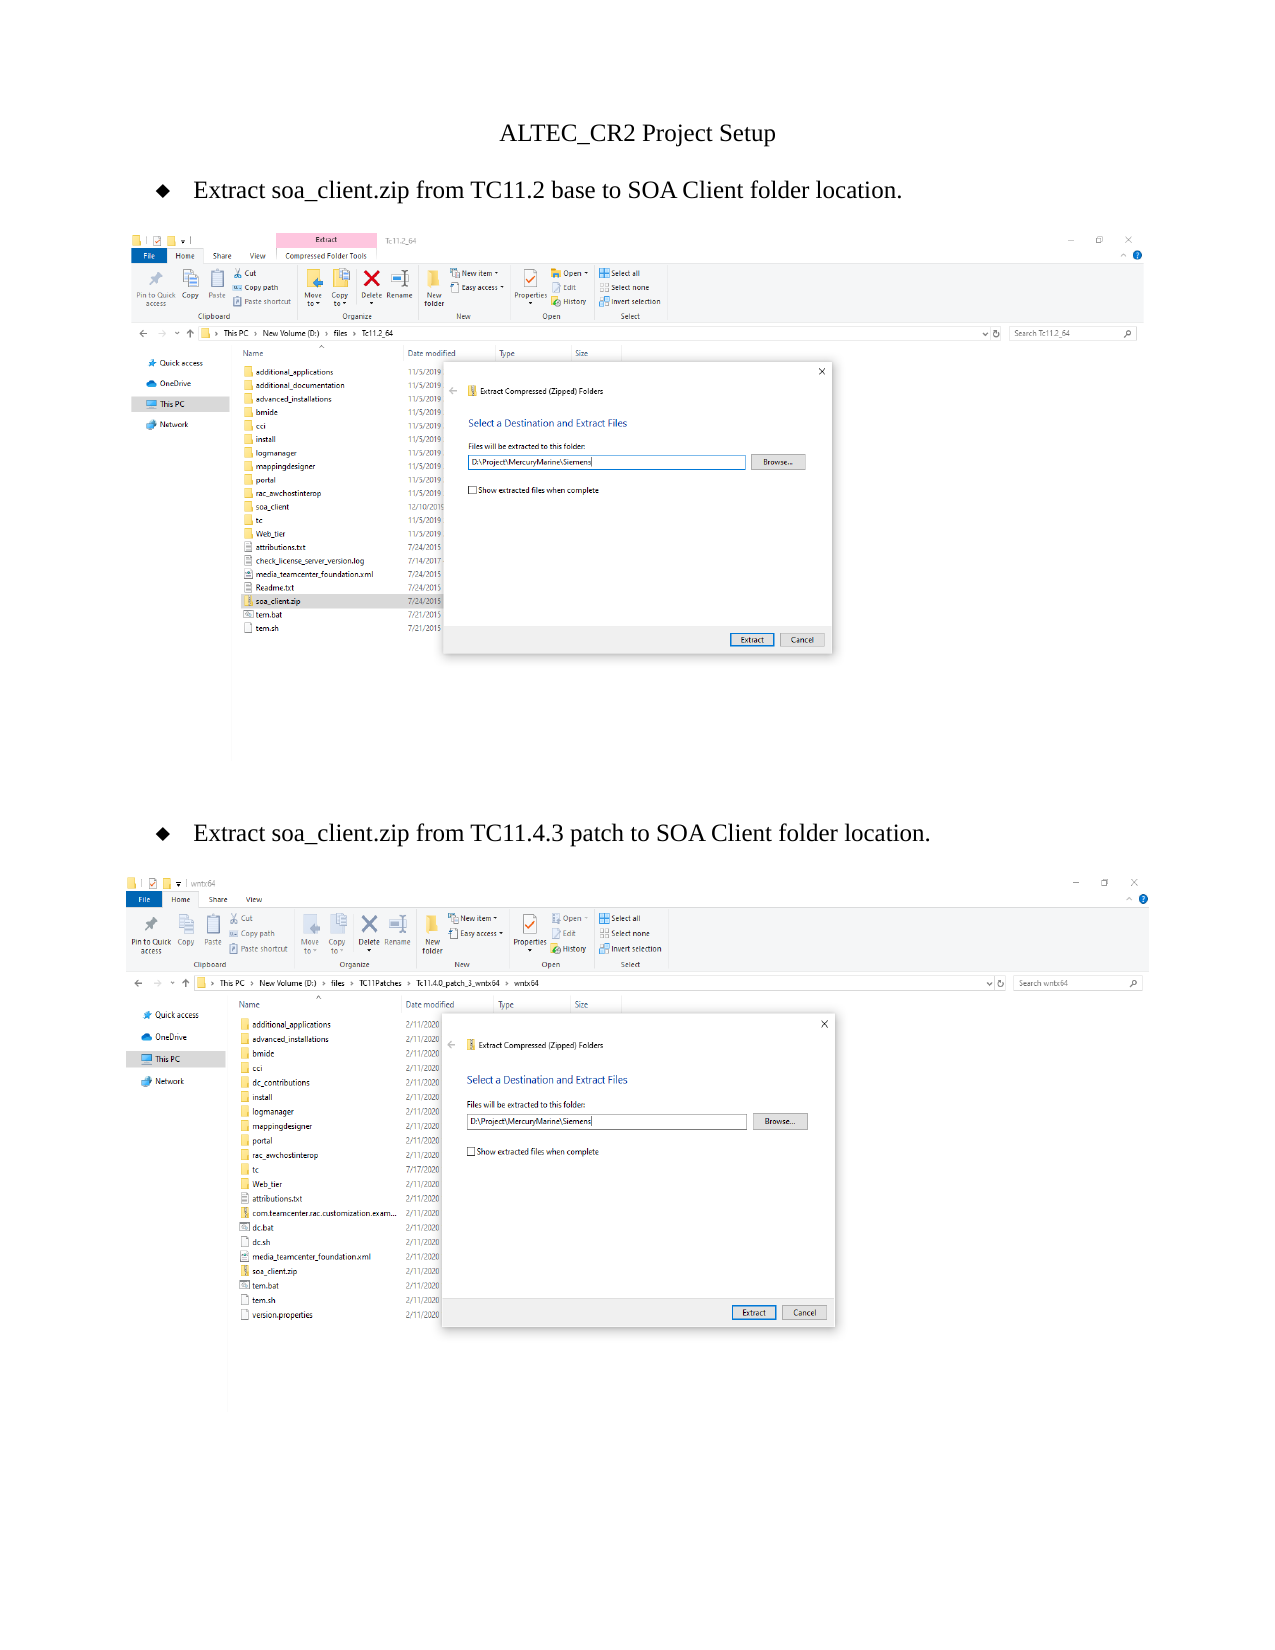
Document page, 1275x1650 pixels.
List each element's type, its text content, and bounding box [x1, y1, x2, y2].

list Extract soa_client.zip from TC11.4.3 patch to SOA Client folder location. [156, 818, 1157, 847]
picture [126, 875, 1149, 1412]
text ALTEC_CR2 Project Setup [118, 118, 1157, 147]
list Extract soa_client.zip from TC11.2 base to SOA Client folder location. [156, 176, 1157, 204]
picture [131, 233, 1144, 761]
